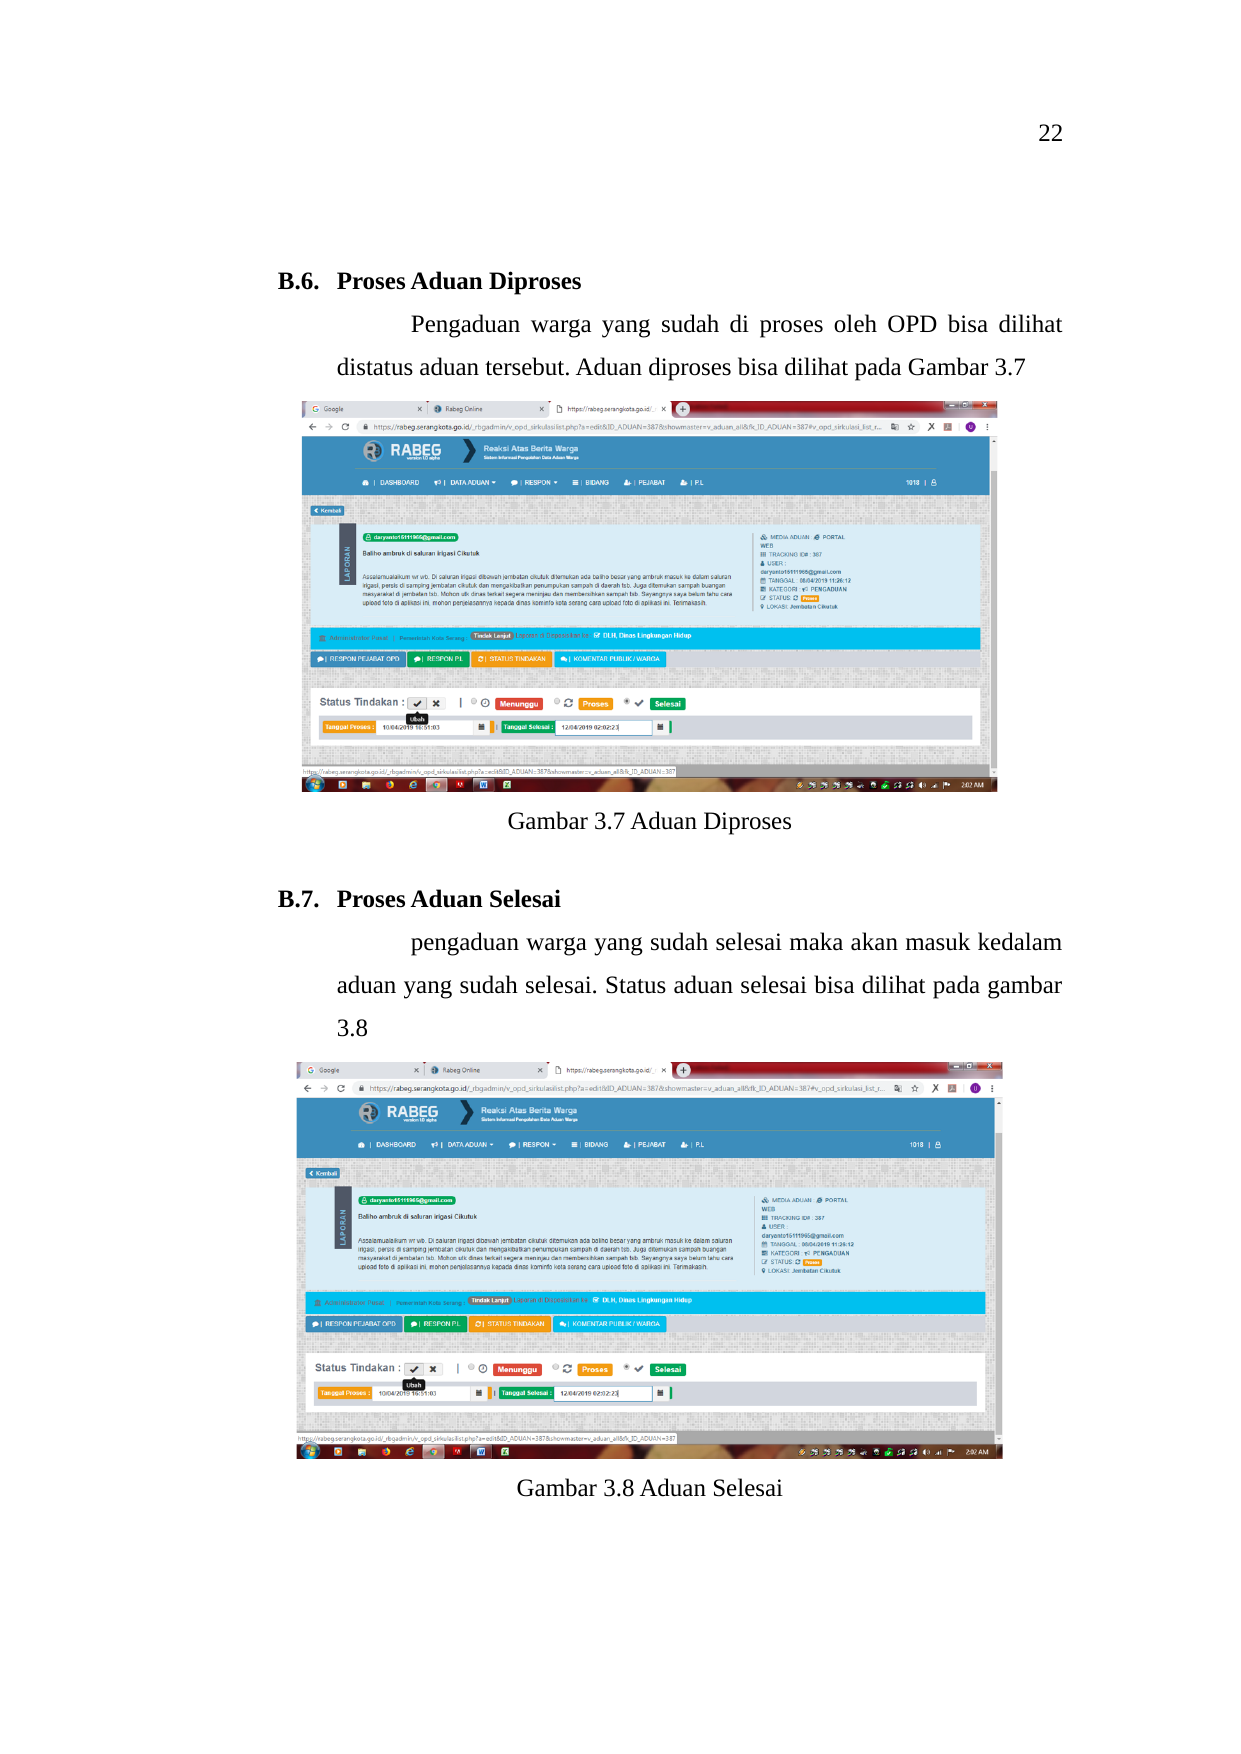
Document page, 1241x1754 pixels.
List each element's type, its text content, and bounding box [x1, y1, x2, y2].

list Proses Aduan Selesai [278, 884, 1063, 912]
table_header Gambar 3.7 Aduan Diproses [236, 395, 1063, 841]
text Pengaduan warga yang sudah di proses oleh OPD bisa dilihat distatus aduan tersebut. Aduan diproses bisa dilihat pada Gambar 3.7 [337, 309, 1063, 381]
picture [296, 1062, 1003, 1459]
list Proses Aduan Diproses [278, 266, 1063, 294]
picture [301, 401, 998, 792]
table_header Gambar 3.8 Aduan Selesai [236, 1056, 1063, 1508]
text pengaduan warga yang sudah selesai maka akan masuk kedalam aduan yang sudah selesai. Status aduan selesai bisa dilihat pada gambar 3.8 [337, 927, 1063, 1042]
